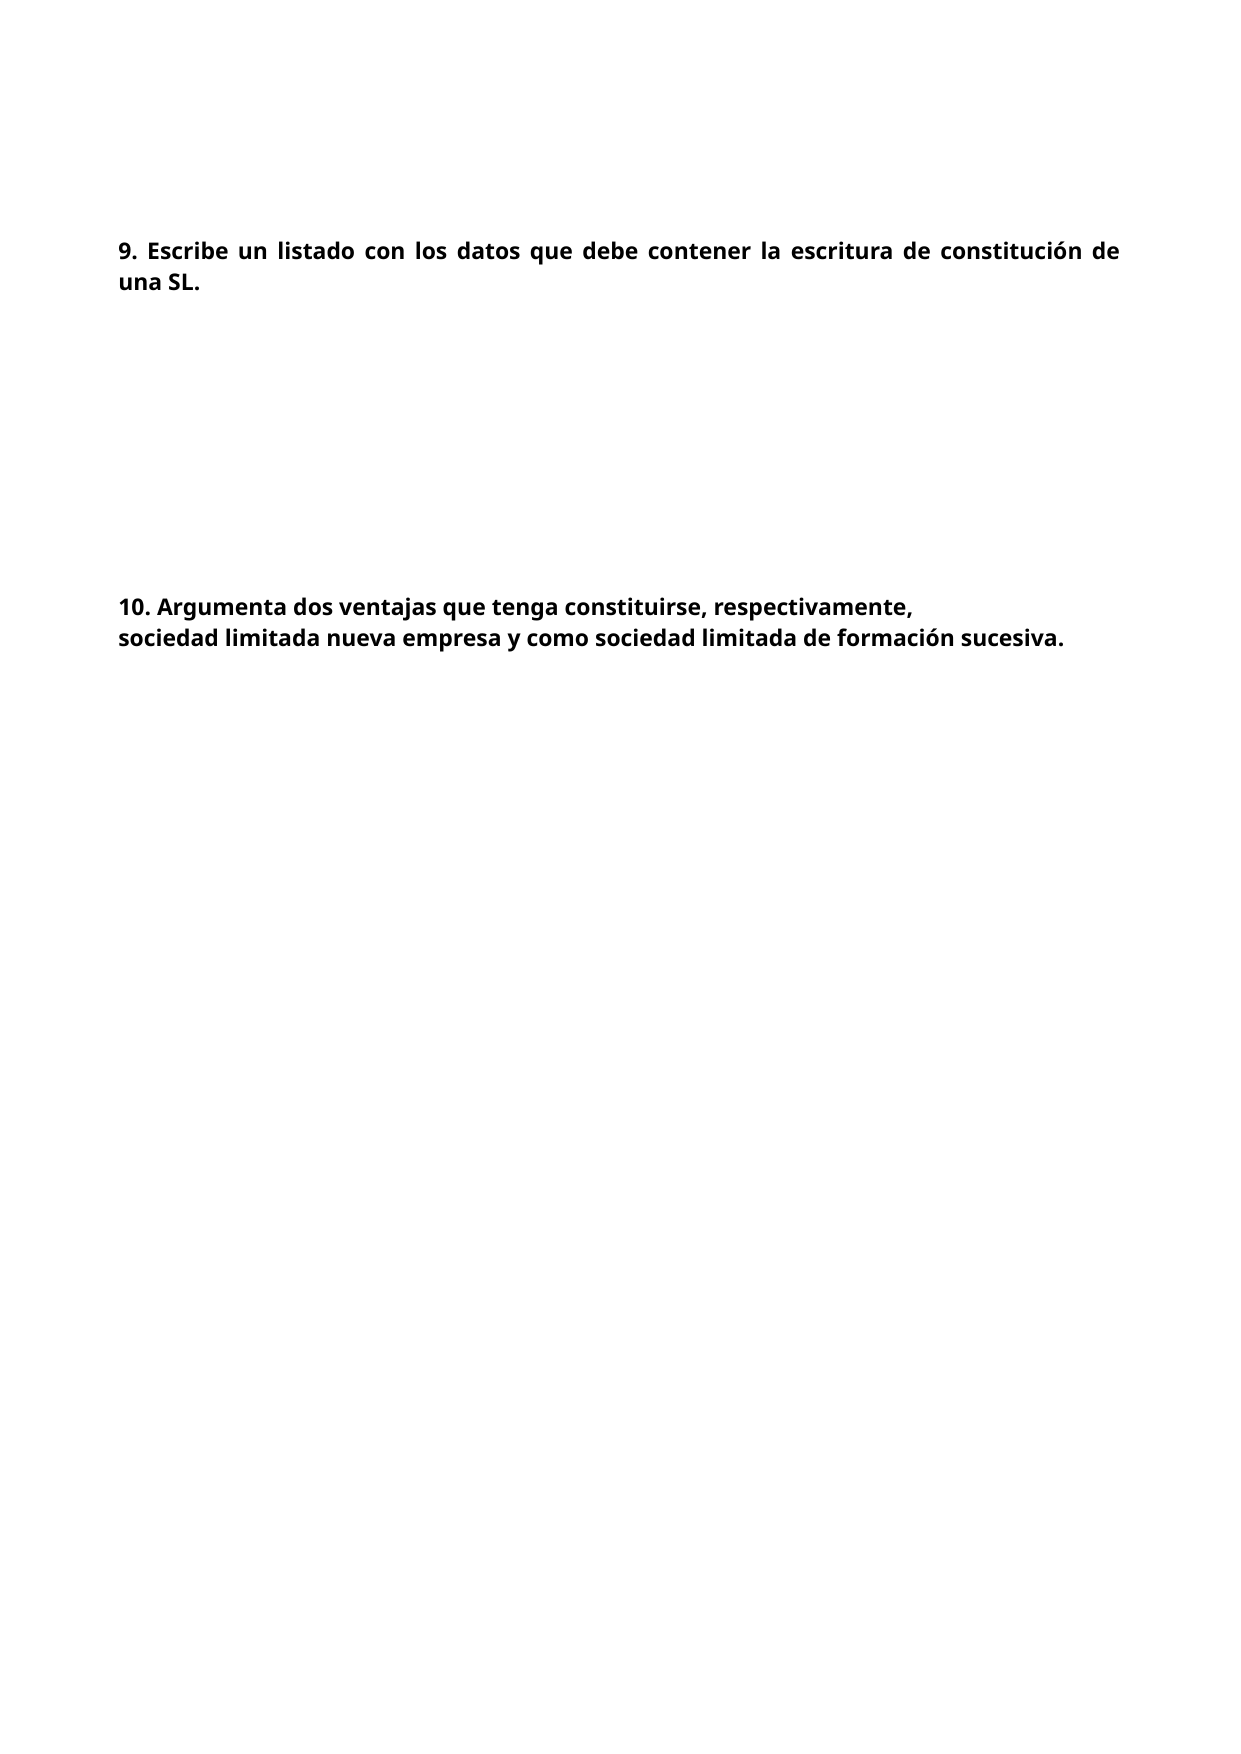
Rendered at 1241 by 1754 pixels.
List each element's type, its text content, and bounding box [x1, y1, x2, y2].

text 10. Argumenta dos ventajas que tenga constituirse, respectivamente, [118, 591, 1122, 622]
text sociedad limitada nueva empresa y como sociedad limitada de formación sucesiva. [118, 622, 1122, 653]
text 9. Escribe un listado con los datos que debe contener la escritura de constitución de una SL. [118, 235, 1122, 297]
